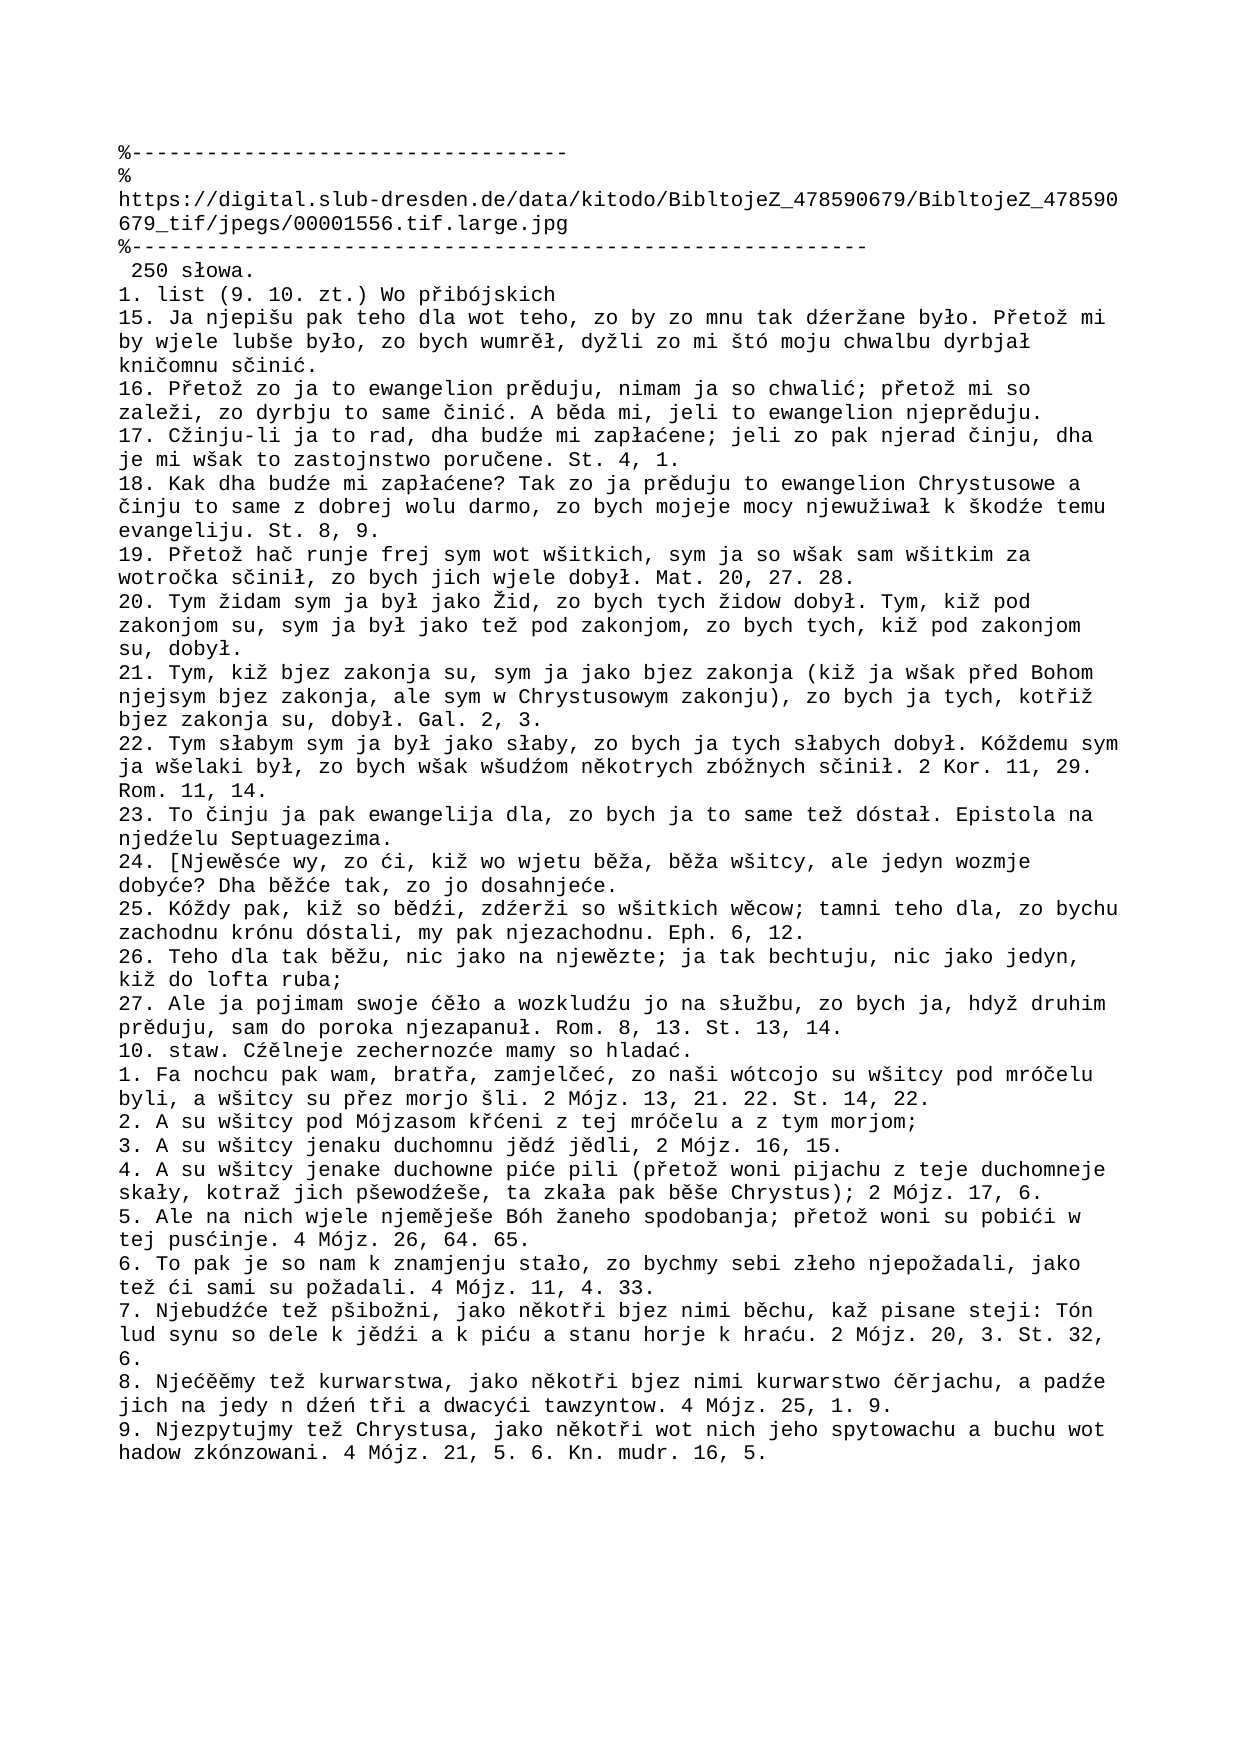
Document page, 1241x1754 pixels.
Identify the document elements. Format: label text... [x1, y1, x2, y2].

text 9. Njezpytujmy tež Chrystusa, jako někotři wot nich jeho spytowachu a buchu wot hadow zkónzowani. 4 Mójz. 21, 5. 6. Kn. mudr. 16, 5. [118, 1419, 1122, 1466]
text 25. Kóždy pak, kiž so bědźi, zdźerži so wšitkich wěcow; tamni teho dla, zo bychu zachodnu krónu dóstali, my pak njezachodnu. Eph. 6, 12. [118, 898, 1122, 946]
text 26. Teho dla tak běžu, nic jako na njewězte; ja tak bechtuju, nic jako jedyn, kiž do lofta ruba; [118, 946, 1122, 993]
text %----------------------------------------------------------- [118, 236, 1122, 260]
text 250 słowa. [118, 260, 1122, 284]
text 22. Tym słabym sym ja był jako słaby, zo bych ja tych słabych dobył. Kóždemu sym ja wšelaki był, zo bych wšak wšudźom někotrych zbóžnych sčinił. 2 Kor. 11, 29. Rom. 11, 14. [118, 733, 1122, 804]
text 18. Kak dha budźe mi zapłaćene? Tak zo ja prěduju to ewangelion Chrystusowe a činju to same z dobrej wolu darmo, zo bych mojeje mocy njewužiwał k škodźe temu evangeliju. St. 8, 9. [118, 473, 1122, 544]
text 17. Cžinju-li ja to rad, dha budźe mi zapłaćene; jeli zo pak njerad činju, dha je mi wšak to zastojnstwo poručene. St. 4, 1. [118, 426, 1122, 473]
text 19. Přetož hač runje frej sym wot wšitkich, sym ja so wšak sam wšitkim za wotročka sčinił, zo bych jich wjele dobył. Mat. 20, 27. 28. [118, 544, 1122, 591]
text 2. A su wšitcy pod Mójzasom křćeni z tej mróčelu a z tym morjom; [118, 1111, 1122, 1135]
text 23. To činju ja pak ewangelija dla, zo bych ja to same tež dóstał. Epistola na njedźelu Septuagezima. [118, 804, 1122, 851]
text 24. [Njewěsće wy, zo ći, kiž wo wjetu běža, běža wšitcy, ale jedyn wozmje dobyće? Dha běžće tak, zo jo dosahnjeće. [118, 851, 1122, 898]
text 20. Tym židam sym ja był jako Žid, zo bych tych židow dobył. Tym, kiž pod zakonjom su, sym ja był jako tež pod zakonjom, zo bych tych, kiž pod zakonjom su, dobył. [118, 591, 1122, 662]
text 21. Tym, kiž bjez zakonja su, sym ja jako bjez zakonja (kiž ja wšak před Bohom njejsym bjez zakonja, ale sym w Chrystusowym zakonju), zo bych ja tych, kotřiž bjez zakonja su, dobył. Gal. 2, 3. [118, 662, 1122, 733]
text 5. Ale na nich wjele njeměješe Bóh žaneho spodobanja; přetož woni su pobići w tej pusćinje. 4 Mójz. 26, 64. 65. [118, 1206, 1122, 1253]
text 8. Njećěěmy tež kurwarstwa, jako někotři bjez nimi kurwarstwo ćěrjachu, a padźe jich na jedy n dźeń tři a dwacyći tawzyntow. 4 Mójz. 25, 1. 9. [118, 1371, 1122, 1419]
text 4. A su wšitcy jenake duchowne piće pili (přetož woni pijachu z teje duchomneje skały, kotraž jich pšewodźeše, ta zkała pak běše Chrystus); 2 Mójz. 17, 6. [118, 1158, 1122, 1206]
text 16. Přetož zo ja to ewangelion prěduju, nimam ja so chwalić; přetož mi so zaleži, zo dyrbju to same činić. A běda mi, jeli to ewangelion njeprěduju. [118, 378, 1122, 426]
text 10. staw. Cźělneje zechernozće mamy so hladać. [118, 1040, 1122, 1064]
text 27. Ale ja pojimam swoje ćěło a wozkludźu jo na słužbu, zo bych ja, hdyž druhim prěduju, sam do poroka njezapanuł. Rom. 8, 13. St. 13, 14. [118, 993, 1122, 1040]
text 15. Ja njepišu pak teho dla wot teho, zo by zo mnu tak dźeržane było. Přetož mi by wjele lubše było, zo bych wumrěł, dyžli zo mi štó moju chwalbu dyrbjał kničomnu sčinić. [118, 307, 1122, 378]
text 7. Njebudźće tež pšibožni, jako někotři bjez nimi běchu, kaž pisane steji: Tón lud synu so dele k jědźi a k piću a stanu horje k hraću. 2 Mójz. 20, 3. St. 32, 6. [118, 1300, 1122, 1371]
text 1. Fa nochcu pak wam, bratřa, zamjelčeć, zo naši wótcojo su wšitcy pod mróčelu byli, a wšitcy su přez morjo šli. 2 Mójz. 13, 21. 22. St. 14, 22. [118, 1064, 1122, 1111]
text 3. A su wšitcy jenaku duchomnu jědź jědli, 2 Mójz. 16, 15. [118, 1135, 1122, 1158]
text % https://digital.slub-dresden.de/data/kitodo/BibltojeZ_478590679/BibltojeZ_478590679_tif/jpegs/00001556.tif.large.jpg [118, 165, 1122, 236]
text %----------------------------------- [118, 142, 1122, 165]
text 1. list (9. 10. zt.) Wo přibójskich [118, 284, 1122, 307]
text 6. To pak je so nam k znamjenju stało, zo bychmy sebi złeho njepožadali, jako tež ći sami su požadali. 4 Mójz. 11, 4. 33. [118, 1253, 1122, 1300]
